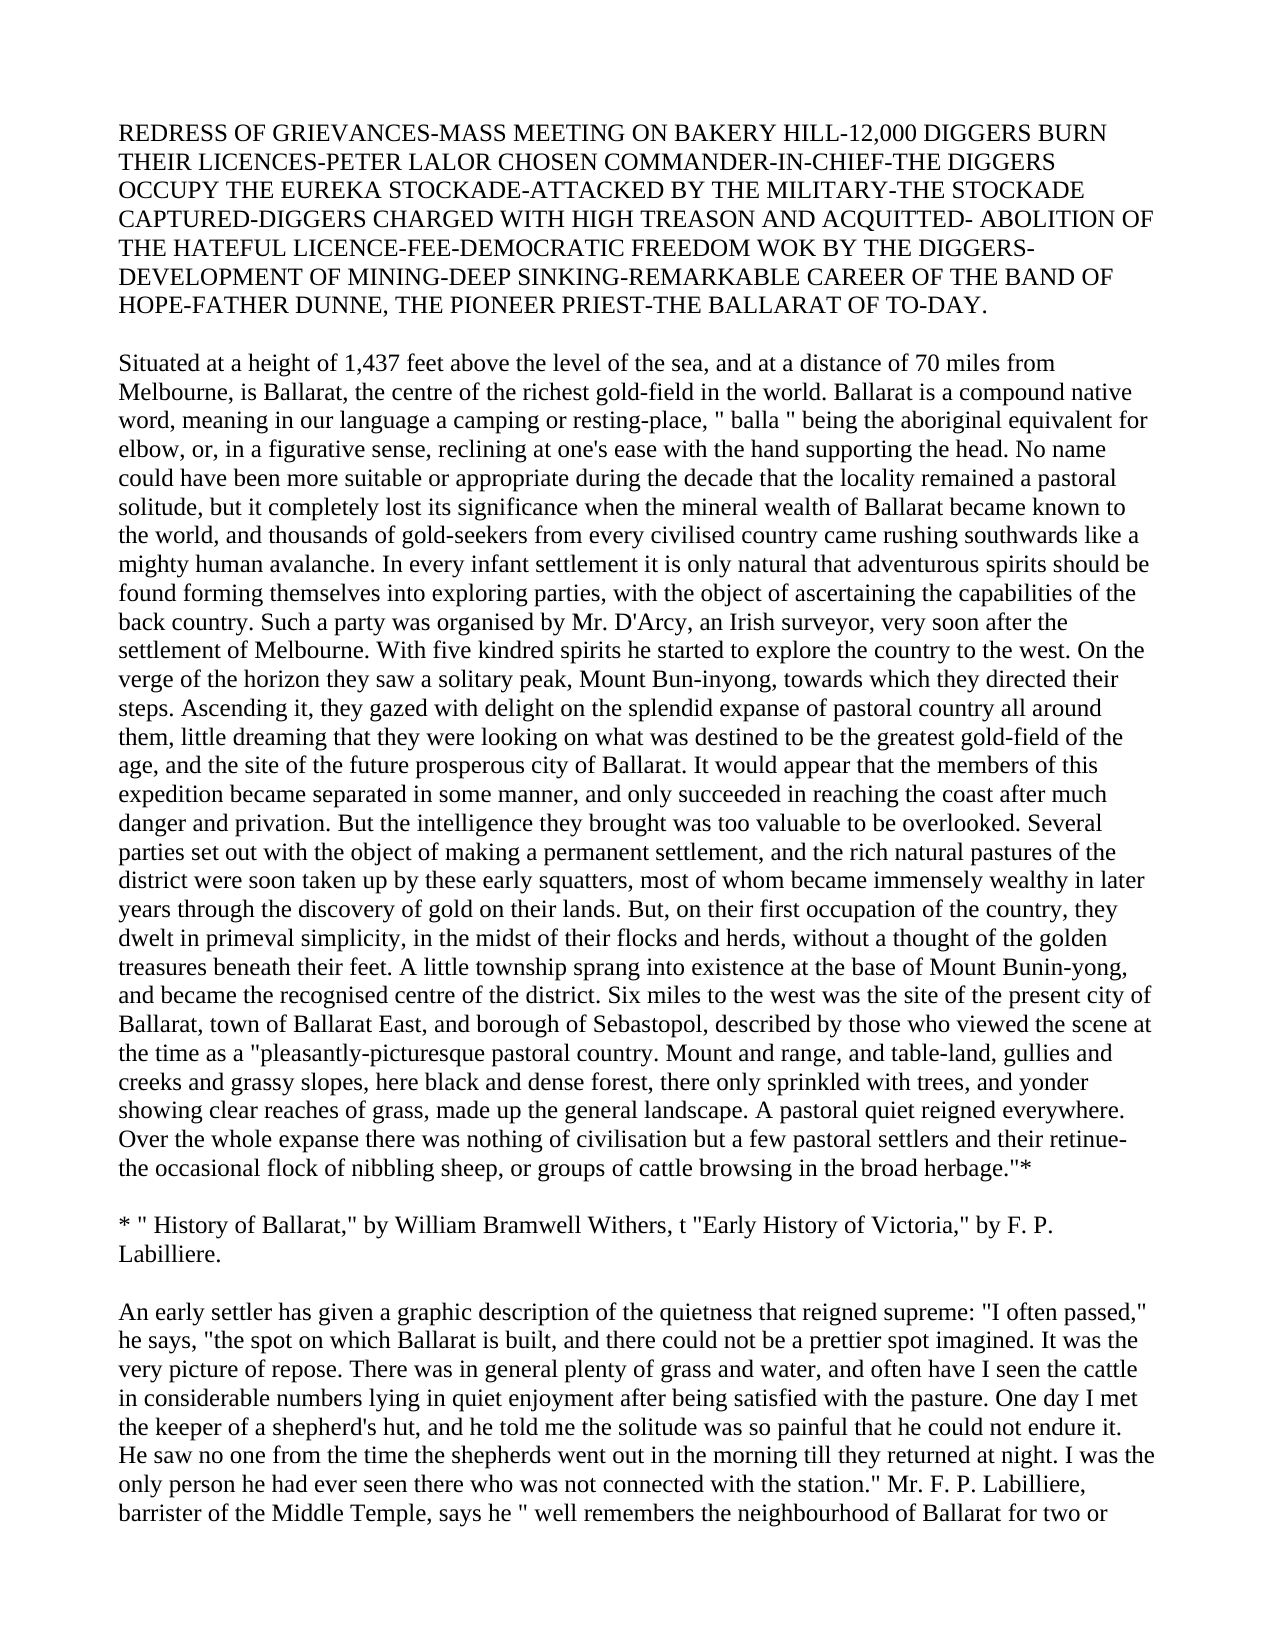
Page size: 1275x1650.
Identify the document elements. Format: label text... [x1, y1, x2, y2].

text * " History of Ballarat," by William Bramwell Withers, t "Early History of Victoria," by F. P. Labilliere. [118, 1211, 1157, 1268]
text Situated at a height of 1,437 feet above the level of the sea, and at a distance of 70 miles from Melbourne, is Ballarat, the centre of the richest gold-field in the world. Ballarat is a compound native word, meaning in our language a camping or resting-place, " balla " being the aboriginal equivalent for elbow, or, in a figurative sense, reclining at one's ease with the hand supporting the head. No name could have been more suitable or appropriate during the decade that the locality remained a pastoral solitude, but it completely lost its significance when the mineral wealth of Ballarat became known to the world, and thousands of gold-seekers from every civilised country came rushing southwards like a mighty human avalanche. In every infant settlement it is only natural that adventurous spirits should be found forming themselves into exploring parties, with the object of ascertaining the capabilities of the back country. Such a party was organised by Mr. D'Arcy, an Irish surveyor, very soon after the settlement of Melbourne. With five kindred spirits he started to explore the country to the west. On the verge of the horizon they saw a solitary peak, Mount Bun-inyong, towards which they directed their steps. Ascending it, they gazed with delight on the splendid expanse of pastoral country all around them, little dreaming that they were looking on what was destined to be the greatest gold-field of the age, and the site of the future prosperous city of Ballarat. It would appear that the members of this expedition became separated in some manner, and only succeeded in reaching the coast after much danger and privation. But the intelligence they brought was too valuable to be overlooked. Several parties set out with the object of making a permanent settlement, and the rich natural pastures of the district were soon taken up by these early squatters, most of whom became immensely wealthy in later years through the discovery of gold on their lands. But, on their first occupation of the country, they dwelt in primeval simplicity, in the midst of their flocks and herds, without a thought of the golden treasures beneath their feet. A little township sprang into existence at the base of Mount Bunin-yong, and became the recognised centre of the district. Six miles to the west was the site of the present city of Ballarat, town of Ballarat East, and borough of Sebastopol, described by those who viewed the scene at the time as a "pleasantly-picturesque pastoral country. Mount and range, and table-land, gullies and creeks and grassy slopes, here black and dense forest, there only sprinkled with trees, and yonder showing clear reaches of grass, made up the general landscape. A pastoral quiet reigned everywhere. Over the whole expanse there was nothing of civilisation but a few pastoral settlers and their retinue-the occasional flock of nibbling sheep, or groups of cattle browsing in the broad herbage."* [118, 348, 1157, 1182]
text REDRESS OF GRIEVANCES-MASS MEETING ON BAKERY HILL-12,000 DIGGERS BURN THEIR LICENCES-PETER LALOR CHOSEN COMMANDER-IN-CHIEF-THE DIGGERS OCCUPY THE EUREKA STOCKADE-ATTACKED BY THE MILITARY-THE STOCKADE CAPTURED-DIGGERS CHARGED WITH HIGH TREASON AND ACQUITTED- ABOLITION OF THE HATEFUL LICENCE-FEE-DEMOCRATIC FREEDOM WOK BY THE DIGGERS-DEVELOPMENT OF MINING-DEEP SINKING-REMARKABLE CAREER OF THE BAND OF HOPE-FATHER DUNNE, THE PIONEER PRIEST-THE BALLARAT OF TO-DAY. [118, 118, 1157, 319]
text An early settler has given a graphic description of the quietness that reigned supreme: "I often passed," he says, "the spot on which Ballarat is built, and there could not be a prettier spot imagined. It was the very picture of repose. There was in general plenty of grass and water, and often have I seen the cattle in considerable numbers lying in quiet enjoyment after being satisfied with the pasture. One day I met the keeper of a shepherd's hut, and he told me the solitude was so painful that he could not endure it. He saw no one from the time the shepherds went out in the morning till they returned at night. I was the only person he had ever seen there who was not connected with the station." Mr. F. P. Labilliere, barrister of the Middle Temple, says he " well remembers the neighbourhood of Ballarat for two or [118, 1297, 1157, 1527]
